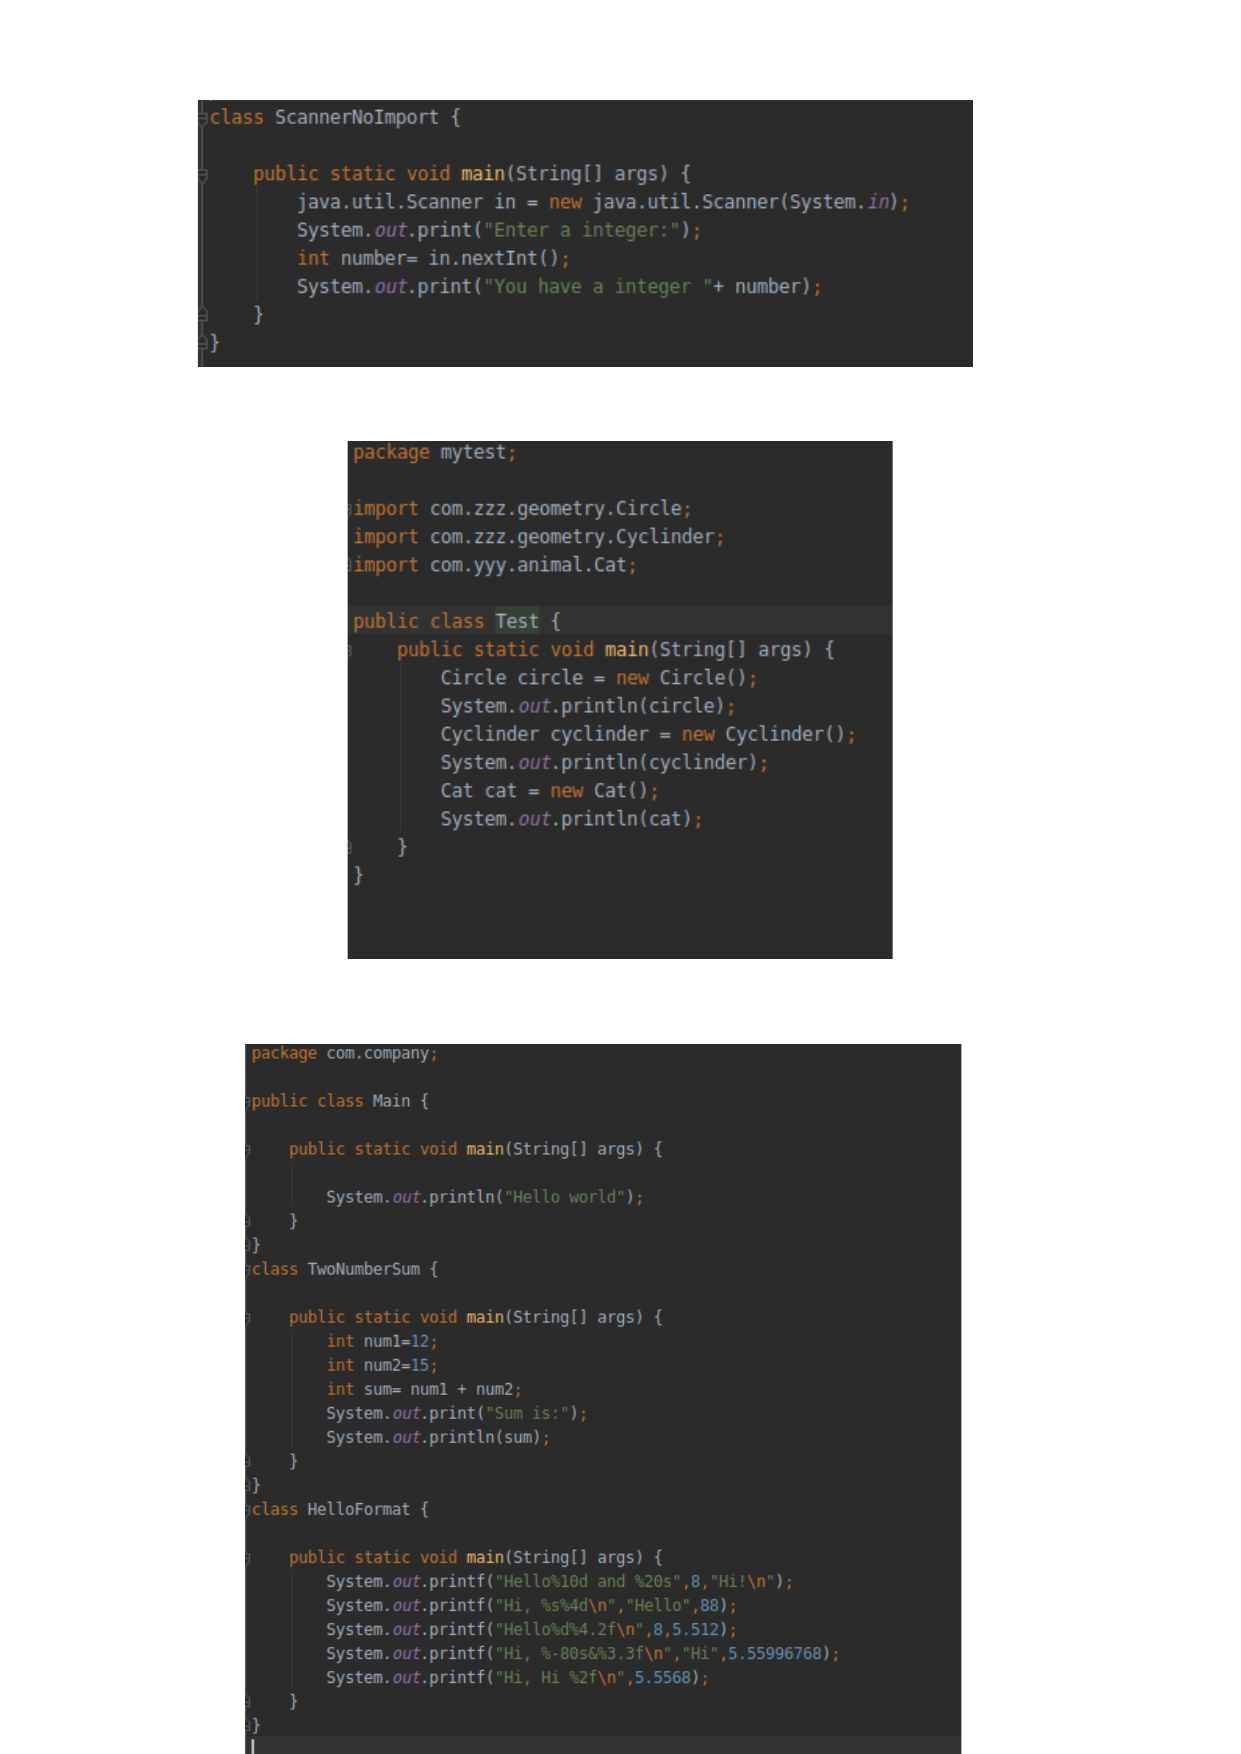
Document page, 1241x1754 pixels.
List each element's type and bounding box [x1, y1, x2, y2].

picture [347, 441, 893, 959]
picture [197, 100, 973, 367]
picture [245, 1044, 962, 1754]
